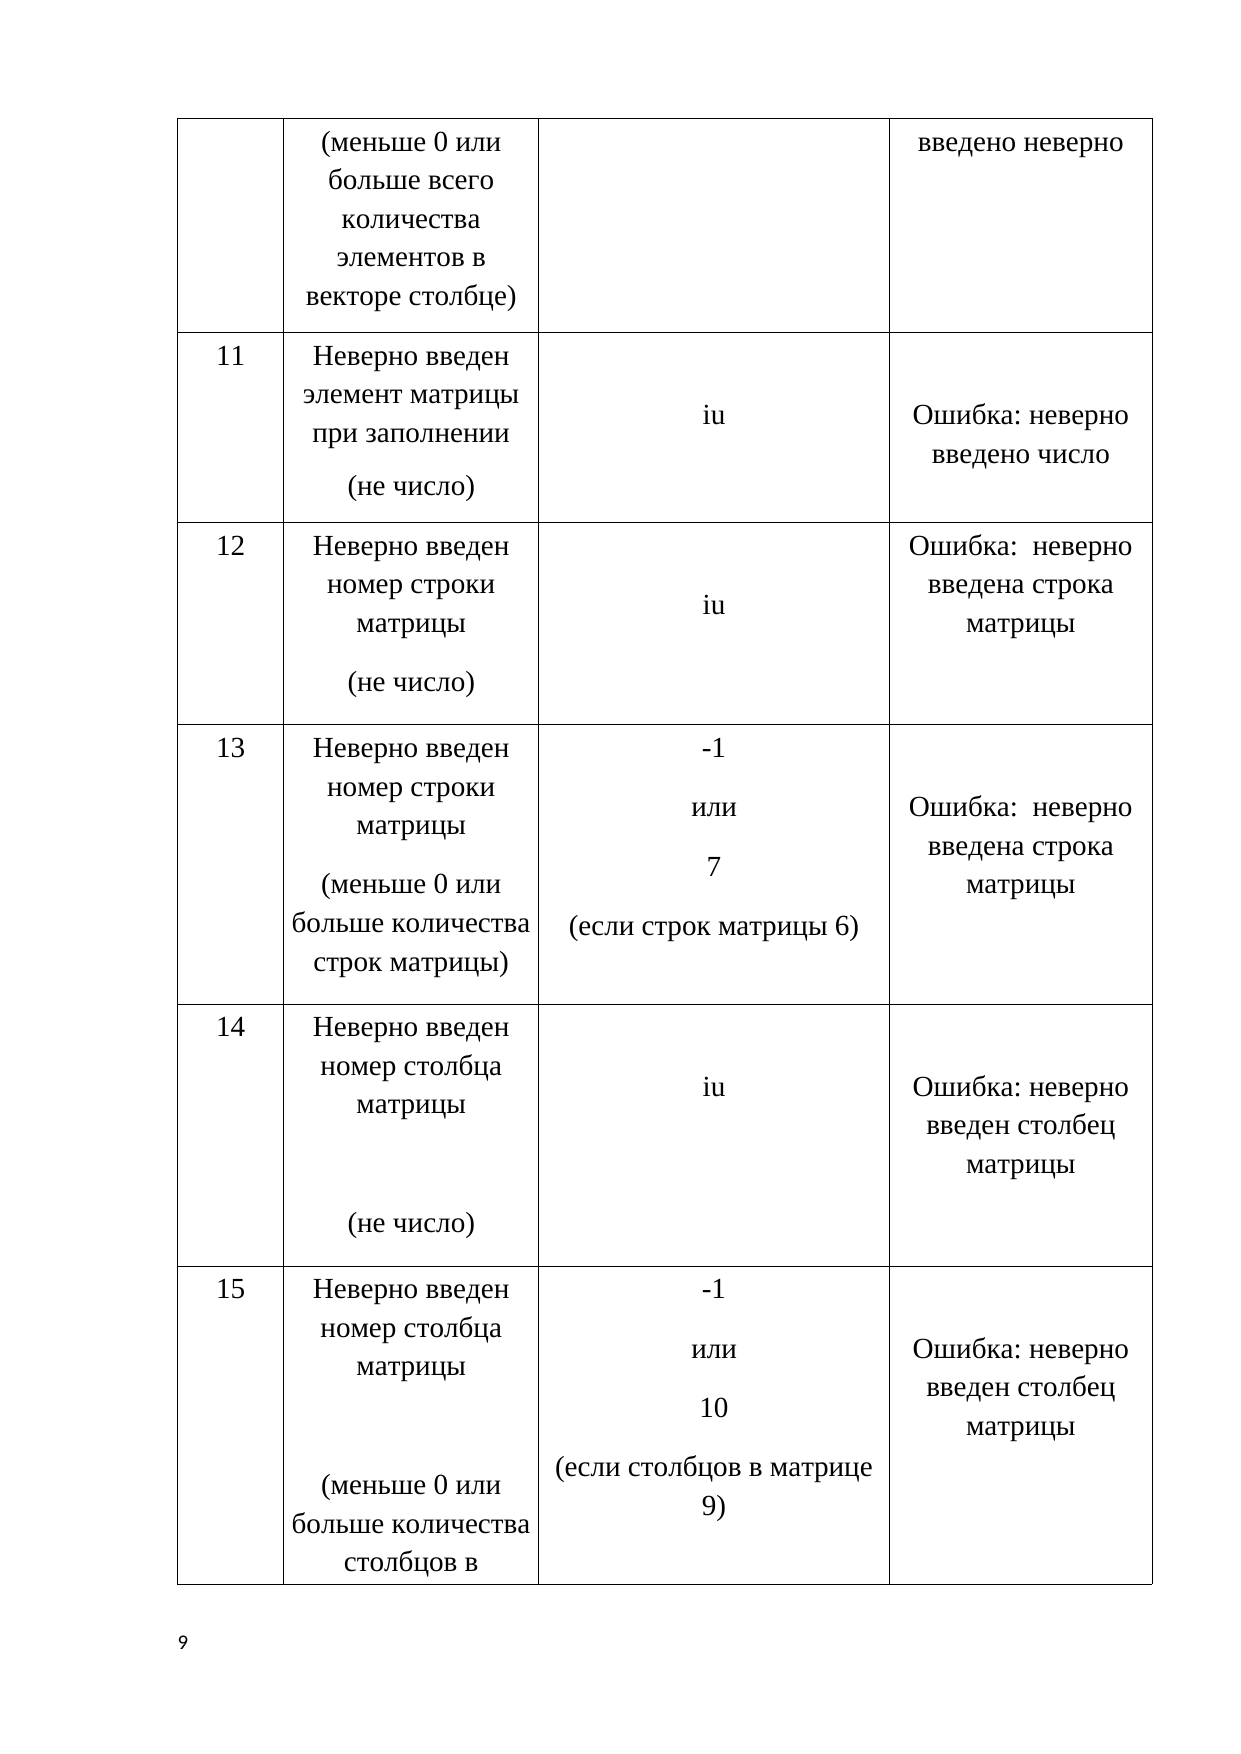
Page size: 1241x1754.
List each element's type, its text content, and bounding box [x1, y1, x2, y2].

table_cell введено неверно [890, 119, 1152, 332]
table_cell iu [539, 523, 889, 724]
table_cell (меньше 0 или больше всего количества элементов в векторе столбце) [284, 119, 538, 332]
table_cell Ошибка: неверно введена строка матрицы [890, 523, 1152, 724]
table_cell -1 или 10 (если столбцов в матрице 9) [539, 1267, 889, 1583]
table_cell Неверно введен номер строки матрицы (меньше 0 или больше количества строк матрицы) [284, 725, 538, 1004]
table_cell Ошибка: неверно введен столбец матрицы [890, 1005, 1152, 1266]
table_cell Неверно введен номер строки матрицы (не число) [284, 523, 538, 724]
table_cell Неверно введен номер столбца матрицы (не число) [284, 1005, 538, 1266]
table_cell Ошибка: неверно введено число [890, 333, 1152, 522]
table_cell 14 [178, 1005, 283, 1266]
table_cell 12 [178, 523, 283, 724]
table_cell [178, 119, 283, 332]
table_cell iu [539, 333, 889, 522]
table_cell 11 [178, 333, 283, 522]
table_cell [539, 119, 889, 332]
table_cell iu [539, 1005, 889, 1266]
table_cell Ошибка: неверно введена строка матрицы [890, 725, 1152, 1004]
table_cell -1 или 7 (если строк матрицы 6) [539, 725, 889, 1004]
table_cell 15 [178, 1267, 283, 1583]
table_cell Ошибка: неверно введен столбец матрицы [890, 1267, 1152, 1583]
table_cell Неверно введен элемент матрицы при заполнении (не число) [284, 333, 538, 522]
table_cell 13 [178, 725, 283, 1004]
table_cell Неверно введен номер столбца матрицы (меньше 0 или больше количества столбцов в [284, 1267, 538, 1583]
